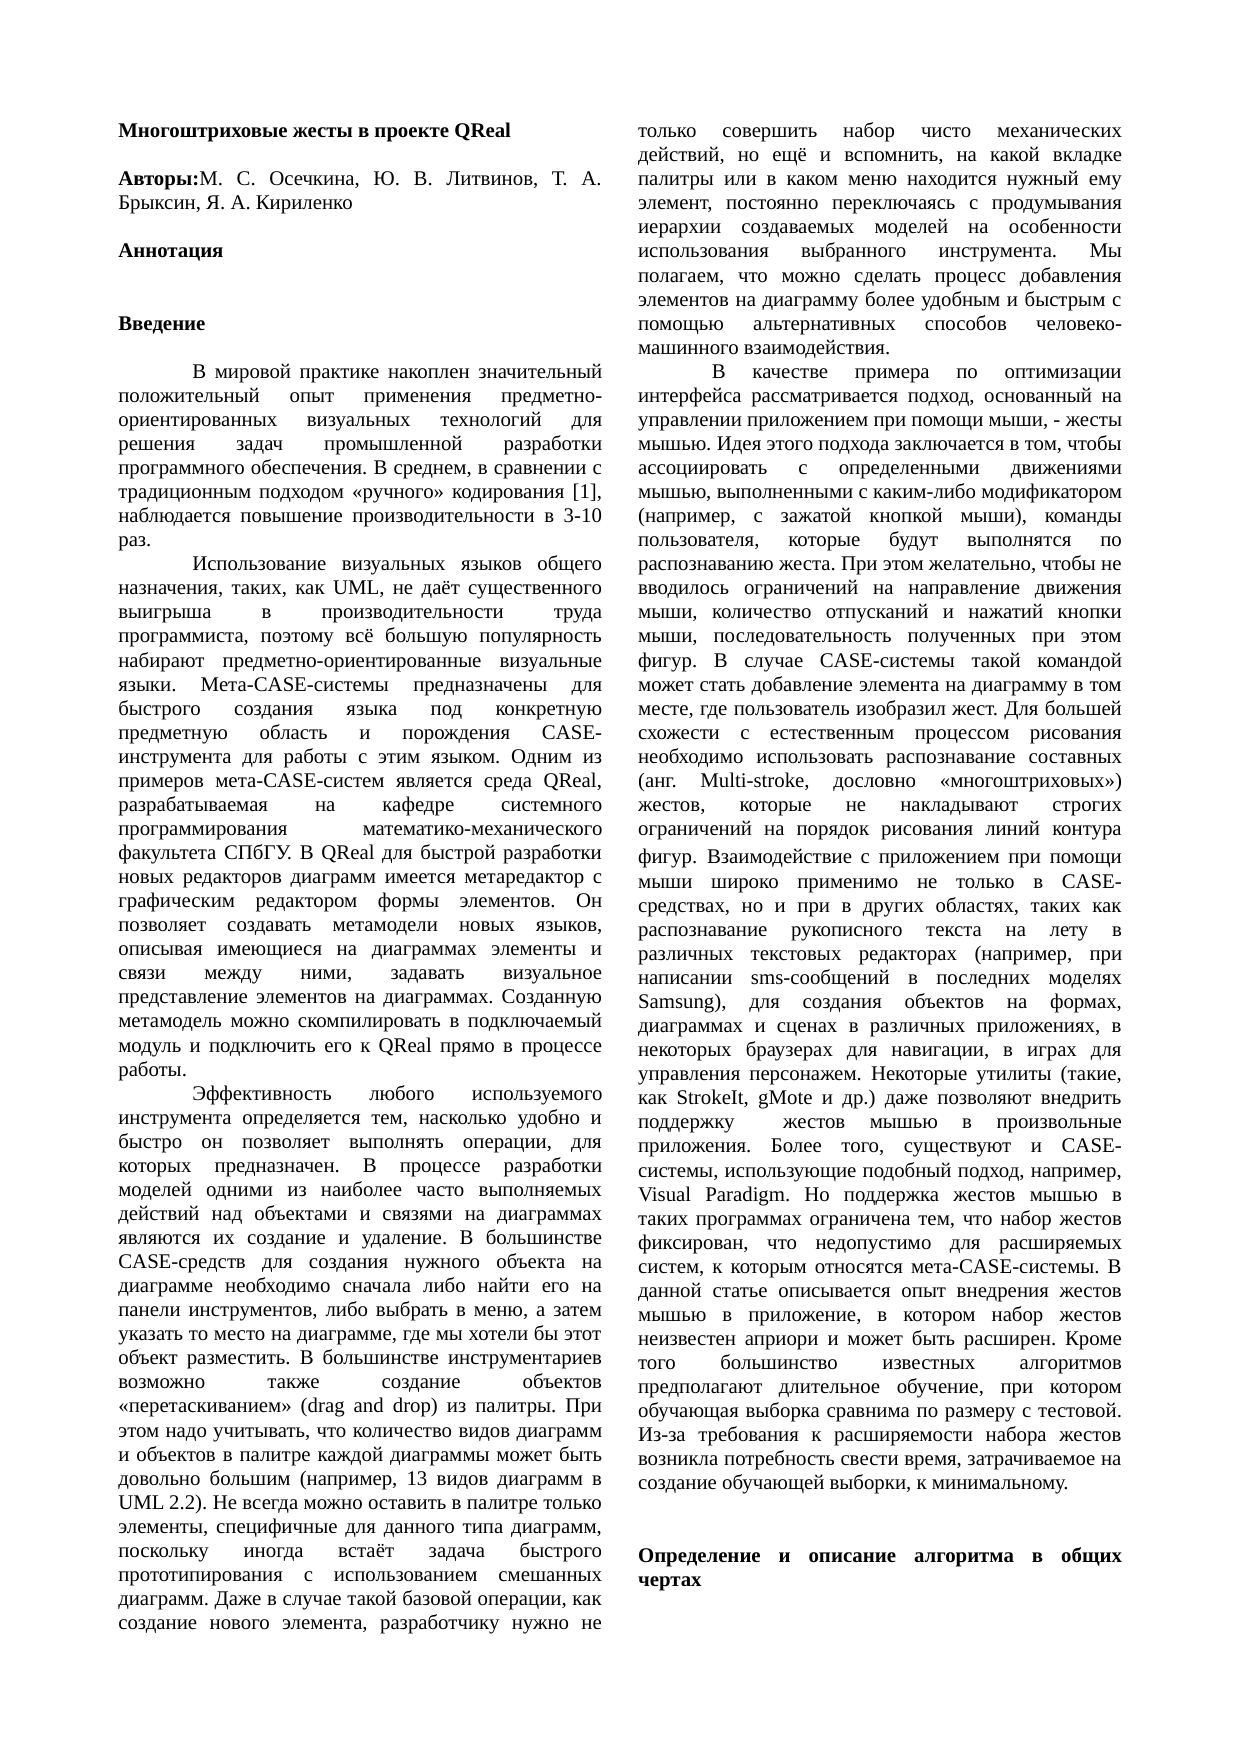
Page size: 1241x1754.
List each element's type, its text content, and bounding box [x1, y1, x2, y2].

text только совершить набор чисто механических действий, но ещё и вспомнить, на какой вкладке палитры или в каком меню находится нужный ему элемент, постоянно переключаясь с продумывания иерархии создаваемых моделей на особенности использования выбранного инструмента. Мы полагаем, что можно сделать процесс добавления элементов на диаграмму более удобным и быстрым с помощью альтернативных способов человеко-машинного взаимодействия. [638, 118, 1122, 359]
text Эффективность любого используемого инструмента определяется тем, насколько удобно и быстро он позволяет выполнять операции, для которых предназначен. В процессе разработки моделей одними из наиболее часто выполняемых действий над объектами и связями на диаграммах являются их создание и удаление. В большинстве CASE-средств для создания нужного объекта на диаграмме необходимо сначала либо найти его на панели инструментов, либо выбрать в меню, а затем указать то место на диаграмме, где мы хотели бы этот объект разместить. В большинстве инструментариев возможно также создание объектов «перетаскиванием» (drag and drop) из палитры. При этом надо учитывать, что количество видов диаграмм и объектов в палитре каждой диаграммы может быть довольно большим (например, 13 видов диаграмм в UML 2.2). Не всегда можно оставить в палитре только элементы, специфичные для данного типа диаграмм, поскольку иногда встаёт задача быстрого прототипирования с использованием смешанных диаграмм. Даже в случае такой базовой операции, как создание нового элемента, разработчику нужно не [118, 1081, 602, 1634]
text В мировой практике накоплен значительный положительный опыт применения предметно-ориентированных визуальных технологий для решения задач промышленной разработки программного обеспечения. В среднем, в сравнении с традиционным подходом «ручного» кодирования [1], наблюдается повышение производительности в 3-10 раз. [118, 359, 602, 551]
text Использование визуальных языков общего назначения, таких, как UML, не даёт существенного выигрыша в производительности труда программиста, поэтому всё большую популярность набирают предметно-ориентированные визуальные языки. Мета-CASE-системы предназначены для быстрого создания языка под конкретную предметную область и порождения CASE-инструмента для работы с этим языком. Одним из примеров мета-CASE-систем является среда QReal, разрабатываемая на кафедре системного программирования математико-механического факультета СПбГУ. В QReal для быстрой разработки новых редакторов диаграмм имеется метаредактор с графическим редактором формы элементов. Он позволяет создавать метамодели новых языков, описывая имеющиеся на диаграммах элементы и связи между ними, задавать визуальное представление элементов на диаграммах. Созданную метамодель можно скомпилировать в подключаемый модуль и подключить его к QReal прямо в процессе работы. [118, 551, 602, 1081]
text Многоштриховые жесты в проекте QReal [118, 118, 602, 142]
text Определение и описание алгоритма в общих чертах [638, 1542, 1122, 1591]
text Аннотация [118, 238, 602, 262]
text Введение [118, 311, 602, 335]
text В качестве примера по оптимизации интерфейса рассматривается подход, основанный на управлении приложением при помощи мыши, - жесты мышью. Идея этого подхода заключается в том, чтобы ассоциировать с определенными движениями мышью, выполненными с каким-либо модификатором (например, с зажатой кнопкой мыши), команды пользователя, которые будут выполнятся по распознаванию жеста. При этом желательно, чтобы не вводилось ограничений на направление движения мыши, количество отпусканий и нажатий кнопки мыши, последовательность полученных при этом фигур. В случае CASE-системы такой командой может стать добавление элемента на диаграмму в том месте, где пользователь изобразил жест. Для большей схожести с естественным процессом рисования необходимо использовать распознавание составных (анг. Multi-stroke, дословно «многоштриховых») жестов, которые не накладывают строгих ограничений на порядок рисования линий контура фигур. Взаимодействие с приложением при помощи мыши широко применимо не только в CASE-средствах, но и при в других областях, таких как распознавание рукописного текста на лету в различных текстовых редакторах (например, при написании sms-сообщений в последних моделях Samsung), для создания объектов на формах, диаграммах и сценах в различных приложениях, в некоторых браузерах для навигации, в играх для управления персонажем. Некоторые утилиты (такие, как StrokeIt, gMote и др.) даже позволяют внедрить поддержку жестов мышью в произвольные приложения. Более того, существуют и CASE-системы, использующие подобный подход, например, Visual Paradigm. Но поддержка жестов мышью в таких программах ограничена тем, что набор жестов фиксирован, что недопустимо для расширяемых систем, к которым относятся мета-CASE-системы. В данной статье описывается опыт внедрения жестов мышью в приложение, в котором набор жестов неизвестен априори и может быть расширен. Кроме того большинство известных алгоритмов предполагают длительное обучение, при котором обучающая выборка сравнима по размеру с тестовой. Из-за требования к расширяемости набора жестов возникла потребность свести время, затрачиваемое на создание обучающей выборки, к минимальному. [638, 359, 1122, 1494]
text Авторы:M. C. Осечкина, Ю. В. Литвинов, Т. А. Брыксин, Я. А. Кириленко [118, 166, 602, 214]
